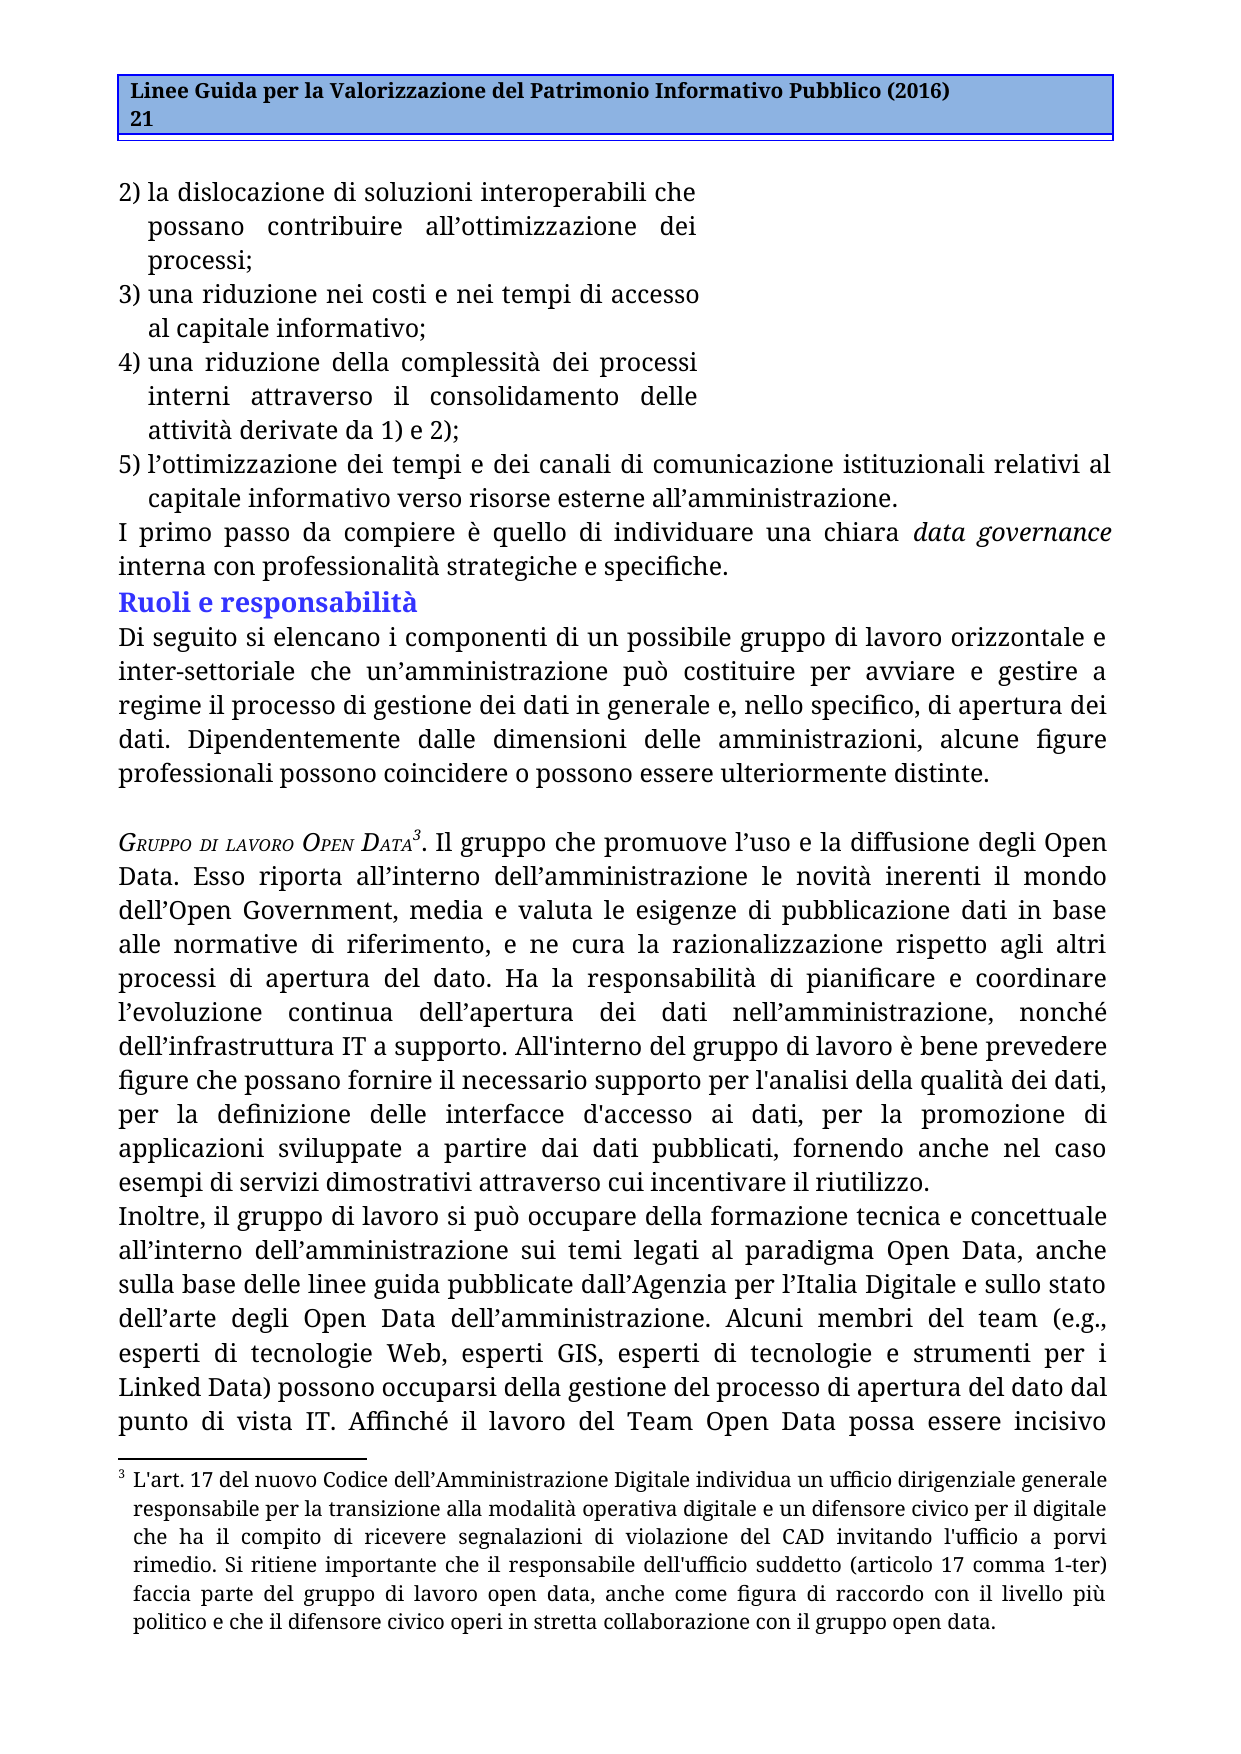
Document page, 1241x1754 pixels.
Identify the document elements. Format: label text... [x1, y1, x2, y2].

list I primo passo da compiere è quello di individuare una chiara data governance interna con professionalità strategiche e specifiche. [118, 515, 1112, 583]
list la dislocazione di soluzioni interoperabili che possano contribuire all’ottimizzazione dei processi; [118, 174, 697, 276]
text Gruppo di lavoro Open Data. Il gruppo che promuove l’uso e la diffusione degli Open Data. Esso riporta all’interno dell’amministrazione le novità inerenti il mondo dell’Open Government, media e valuta le esigenze di pubblicazione dati in base alle normative di riferimento, e ne cura la razionalizzazione rispetto agli altri processi di apertura del dato. Ha la responsabilità di pianificare e coordinare l’evoluzione continua dell’apertura dei dati nell’amministrazione, nonché dell’infrastruttura IT a supporto. All'interno del gruppo di lavoro è bene prevedere figure che possano fornire il necessario supporto per l'analisi della qualità dei dati, per la definizione delle interfacce d'accesso ai dati, per la promozione di applicazioni sviluppate a partire dai dati pubblicati, fornendo anche nel caso esempi di servizi dimostrativi attraverso cui incentivare il riutilizzo. [118, 824, 1108, 1199]
subtitle Ruoli e responsabilità [118, 583, 1108, 620]
list una riduzione della complessità dei processi interni attraverso il consolidamento delle attività derivate da 1) e 2); [118, 344, 698, 447]
text Inoltre, il gruppo di lavoro si può occupare della formazione tecnica e concettuale all’interno dell’amministrazione sui temi legati al paradigma Open Data, anche sulla base delle linee guida pubblicate dall’Agenzia per l’Italia Digitale e sullo stato dell’arte degli Open Data dell’amministrazione. Alcuni membri del team (e.g., esperti di tecnologie Web, esperti GIS, esperti di tecnologie e strumenti per i Linked Data) possono occuparsi della gestione del processo di apertura del dato dal punto di vista IT. Affinché il lavoro del Team Open Data possa essere incisivo [118, 1199, 1108, 1437]
list l’ottimizzazione dei tempi e dei canali di comunicazione istituzionali relativi al capitale informativo verso risorse esterne all’amministrazione. [118, 447, 1112, 515]
text L'art. 17 del nuovo Codice dell’Amministrazione Digitale individua un ufficio dirigenziale generale responsabile per la transizione alla modalità operativa digitale e un difensore civico per il digitale che ha il compito di ricevere segnalazioni di violazione del CAD invitando l'ufficio a porvi rimedio. Si ritiene importante che il responsabile dell'ufficio suddetto (articolo 17 comma 1-ter) faccia parte del gruppo di lavoro open data, anche come figura di raccordo con il livello più politico e che il difensore civico operi in stretta collaborazione con il gruppo open data. [118, 1465, 1108, 1636]
list una riduzione nei costi e nei tempi di accesso al capitale informativo; [118, 276, 701, 344]
text Di seguito si elencano i componenti di un possibile gruppo di lavoro orizzontale e inter-settoriale che un’amministrazione può costituire per avviare e gestire a regime il processo di gestione dei dati in generale e, nello specifico, di apertura dei dati. Dipendentemente dalle dimensioni delle amministrazioni, alcune figure professionali possono coincidere o possono essere ulteriormente distinte. [118, 620, 1108, 790]
